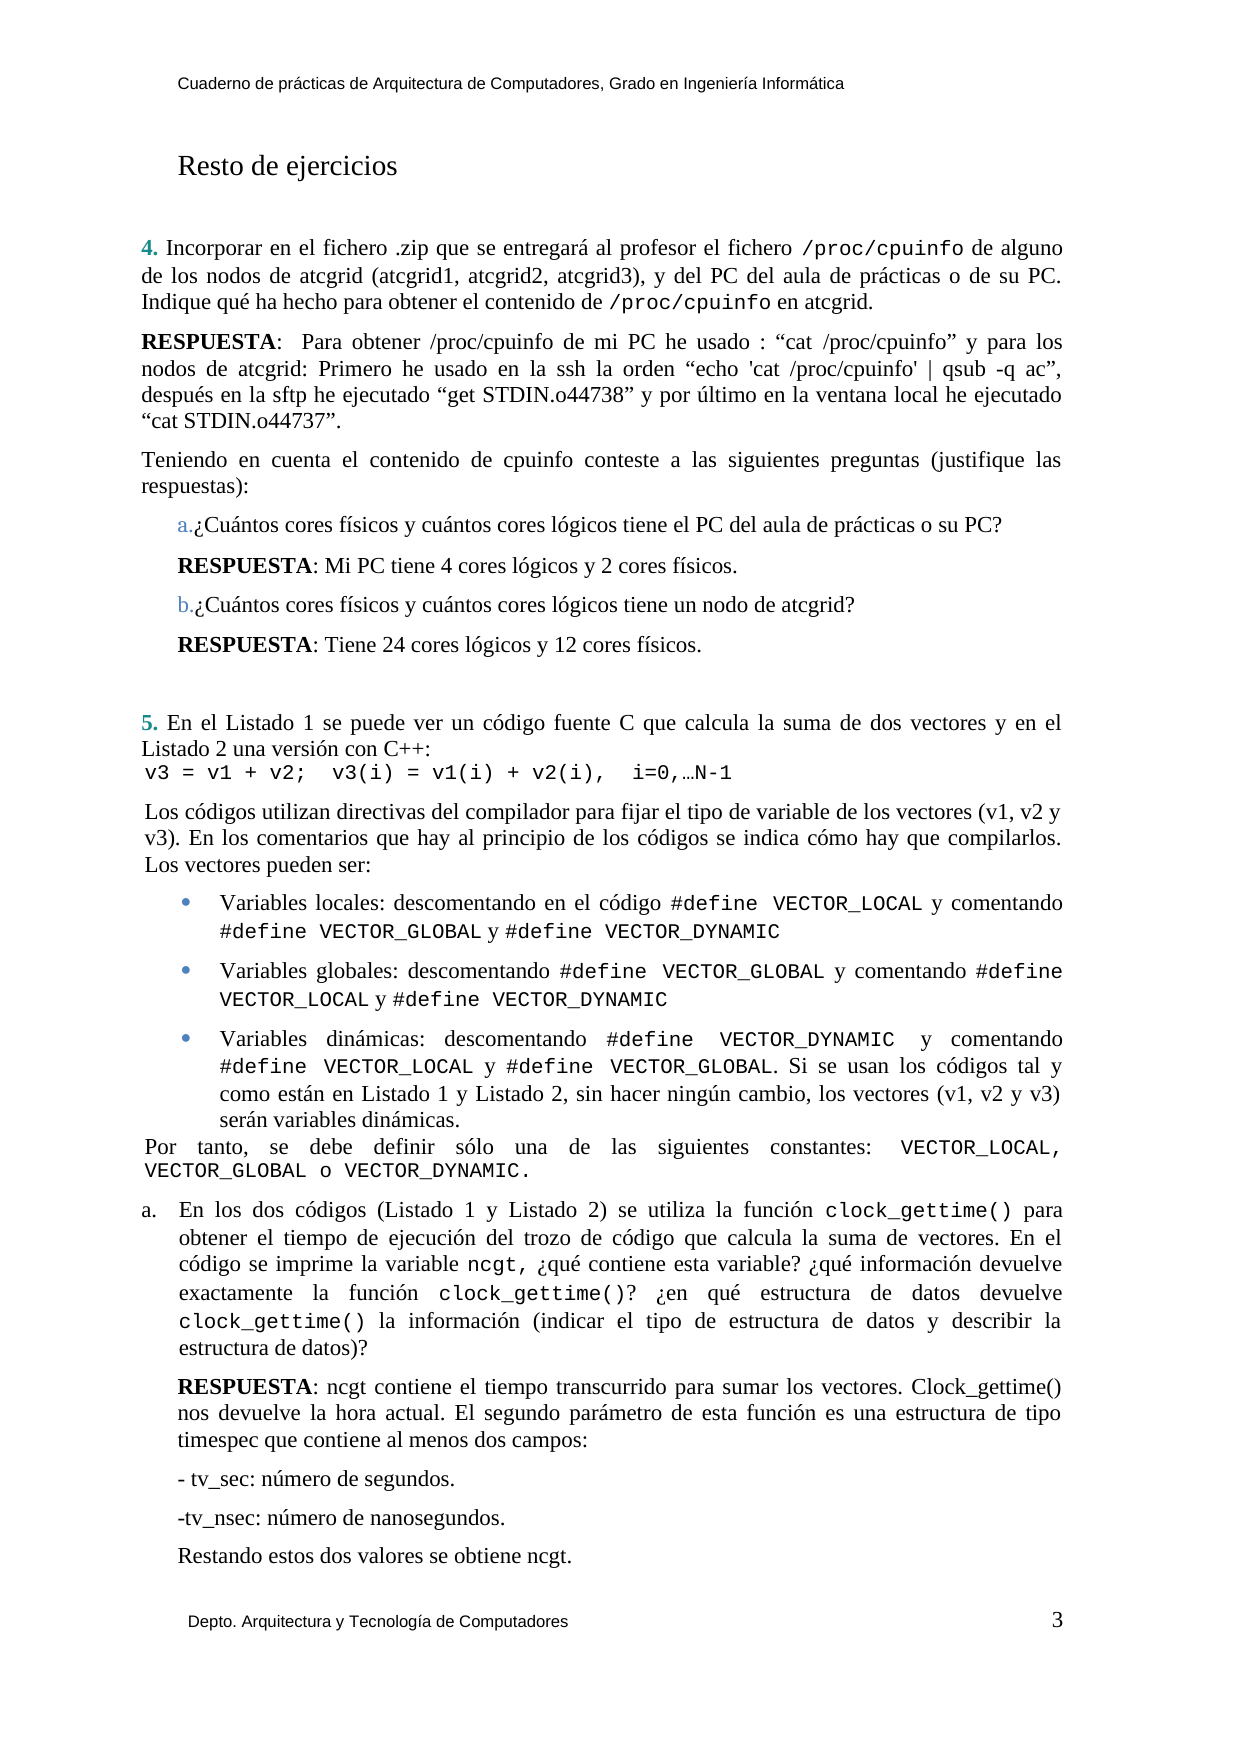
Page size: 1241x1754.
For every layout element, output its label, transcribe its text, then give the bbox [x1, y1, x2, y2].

list RESPUESTA: Para obtener /proc/cpuinfo de mi PC he usado : “cat /proc/cpuinfo” y para los nodos de atcgrid: Primero he usado en la ssh la orden “echo 'cat /proc/cpuinfo' | qsub -q ac”, después en la sftp he ejecutado “get STDIN.o44738” y por último en la ventana local he ejecutado “cat STDIN.o44737”. [103, 328, 1063, 434]
text a.¿Cuántos cores físicos y cuántos cores lógicos tiene el PC del aula de prácticas o su PC? [177, 511, 1063, 538]
text b.¿Cuántos cores físicos y cuántos cores lógicos tiene un nodo de atcgrid? [177, 591, 1063, 618]
list Teniendo en cuenta el contenido de cpuinfo conteste a las siguientes preguntas (justifique las respuestas): [103, 446, 1063, 499]
list En los dos códigos (Listado 1 y Listado 2) se utiliza la función clock_gettime() para obtener el tiempo de ejecución del trozo de código que calcula la suma de vectores. En el código se imprime la variable ncgt, ¿qué contiene esta variable? ¿qué información devuelve exactamente la función clock_gettime()? ¿en qué estructura de datos devuelve clock_gettime() la información (indicar el tipo de estructura de datos y describir la estructura de datos)? [141, 1197, 1063, 1361]
list Variables dinámicas: descomentando #define VECTOR_DYNAMIC y comentando #define VECTOR_LOCAL y #define VECTOR_GLOBAL. Si se usan los códigos tal y como están en Listado 1 y Listado 2, sin hacer ningún cambio, los vectores (v1, v2 y v3) serán variables dinámicas. [182, 1025, 1063, 1133]
text v3 = v1 + v2; v3(i) = v1(i) + v2(i), i=0,…N-1 [144, 762, 1063, 785]
list Restando estos dos valores se obtiene ncgt. [177, 1542, 1063, 1569]
list Variables locales: descomentando en el código #define VECTOR_LOCAL y comentando #define VECTOR_GLOBAL y #define VECTOR_DYNAMIC [182, 889, 1063, 945]
list RESPUESTA: Tiene 24 cores lógicos y 12 cores físicos. [177, 631, 1063, 658]
list Variables globales: descomentando #define VECTOR_GLOBAL y comentando #define VECTOR_LOCAL y #define VECTOR_DYNAMIC [182, 957, 1063, 1012]
list RESPUESTA: ncgt contiene el tiempo transcurrido para sumar los vectores. Clock_gettime() nos devuelve la hora actual. El segundo parámetro de esta función es una estructura de tipo timespec que contiene al menos dos campos: [177, 1373, 1063, 1452]
text Los códigos utilizan directivas del compilador para fijar el tipo de variable de los vectores (v1, v2 y v3). En los comentarios que hay al principio de los códigos se indica cómo hay que compilarlos. Los vectores pueden ser: [144, 798, 1063, 877]
list -tv_nsec: número de nanosegundos. [177, 1503, 1063, 1530]
list 5. En el Listado 1 se puede ver un código fuente C que calcula la suma de dos vectores y en el Listado 2 una versión con C++: [103, 709, 1063, 762]
list 4. Incorporar en el fichero .zip que se entregará al profesor el fichero /proc/cpuinfo de alguno de los nodos de atcgrid (atcgrid1, atcgrid2, atcgrid3), y del PC del aula de prácticas o de su PC. Indique qué ha hecho para obtener el contenido de /proc/cpuinfo en atcgrid. [103, 234, 1063, 316]
list - tv_sec: número de segundos. [177, 1465, 1063, 1491]
text Por tanto, se debe definir sólo una de las siguientes constantes: VECTOR_LOCAL, VECTOR_GLOBAL o VECTOR_DYNAMIC. [144, 1133, 1063, 1184]
list RESPUESTA: Mi PC tiene 4 cores lógicos y 2 cores físicos. [177, 552, 1063, 579]
subtitle Resto de ejercicios [177, 148, 1063, 181]
